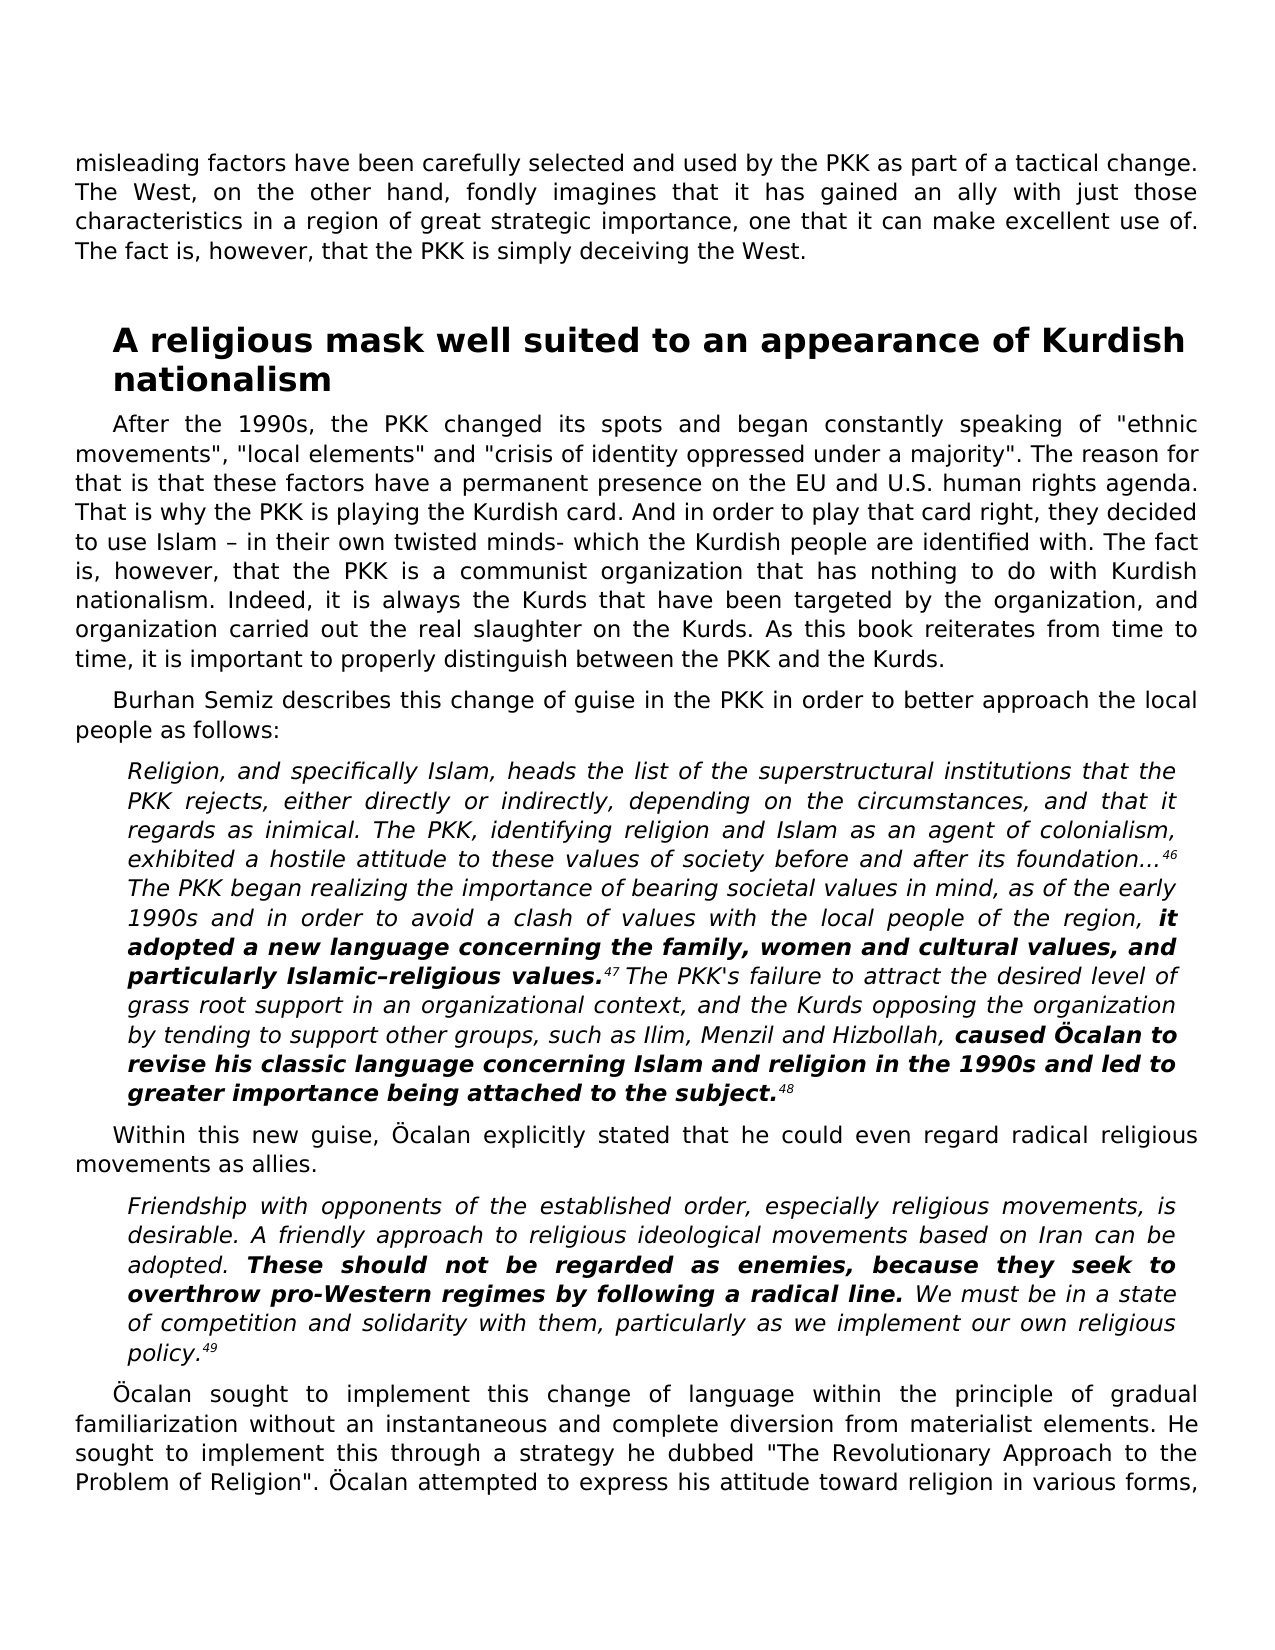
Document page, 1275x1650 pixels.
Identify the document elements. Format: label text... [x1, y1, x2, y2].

text Within this new guise, Öcalan explicitly stated that he could even regard radical religious movements as allies. [75, 1122, 1200, 1178]
text misleading factors have been carefully selected and used by the PKK as part of a tactical change. The West, on the other hand, fondly imagines that it has gained an ally with just those characteristics in a region of great strategic importance, one that it can make excellent use of. The fact is, however, that the PKK is simply deceiving the West. [75, 150, 1200, 264]
text After the 1990s, the PKK changed its spots and began constantly speaking of "ethnic movements", "local elements" and "crisis of identity oppressed under a majority". The reason for that is that these factors have a permanent presence on the EU and U.S. human rights agenda. That is why the PKK is playing the Kurdish card. And in order to play that card right, they decided to use Islam – in their own twisted minds- which the Kurdish people are identified with. The fact is, however, that the PKK is a communist organization that has nothing to do with Kurdish nationalism. Indeed, it is always the Kurds that have been targeted by the organization, and organization carried out the real slaughter on the Kurds. As this book reiterates from time to time, it is important to properly distinguish between the PKK and the Kurds. [75, 412, 1200, 672]
text Friendship with opponents of the established order, especially religious movements, is desirable. A friendly approach to religious ideological movements based on Iran can be adopted. These should not be regarded as enemies, because they seek to overthrow pro-Western regimes by following a radical line. We must be in a state of competition and solidarity with them, particularly as we implement our own religious policy.49 [127, 1193, 1177, 1366]
subtitle A religious mask well suited to an appearance of Kurdish nationalism [112, 321, 1200, 399]
text Religion, and specifically Islam, heads the list of the superstructural institutions that the PKK rejects, either directly or indirectly, depending on the circumstances, and that it regards as inimical. The PKK, identifying religion and Islam as an agent of colonialism, exhibited a hostile attitude to these values of society before and after its foundation...46 The PKK began realizing the importance of bearing societal values in mind, as of the early 1990s and in order to avoid a clash of values with the local people of the region, it adopted a new language concerning the family, women and cultural values, and particularly Islamic–religious values.47 The PKK's failure to attract the desired level of grass root support in an organizational context, and the Kurds opposing the organization by tending to support other groups, such as Ilim, Menzil and Hizbollah, caused Öcalan to revise his classic language concerning Islam and religion in the 1990s and led to greater importance being attached to the subject.48 [127, 758, 1177, 1107]
text Öcalan sought to implement this change of language within the principle of gradual familiarization without an instantaneous and complete diversion from materialist elements. He sought to implement this through a strategy he dubbed "The Revolutionary Approach to the Problem of Religion". Öcalan attempted to express his attitude toward religion in various forms, [75, 1381, 1200, 1496]
text Burhan Semiz describes this change of guise in the PKK in order to better approach the local people as follows: [75, 687, 1200, 743]
